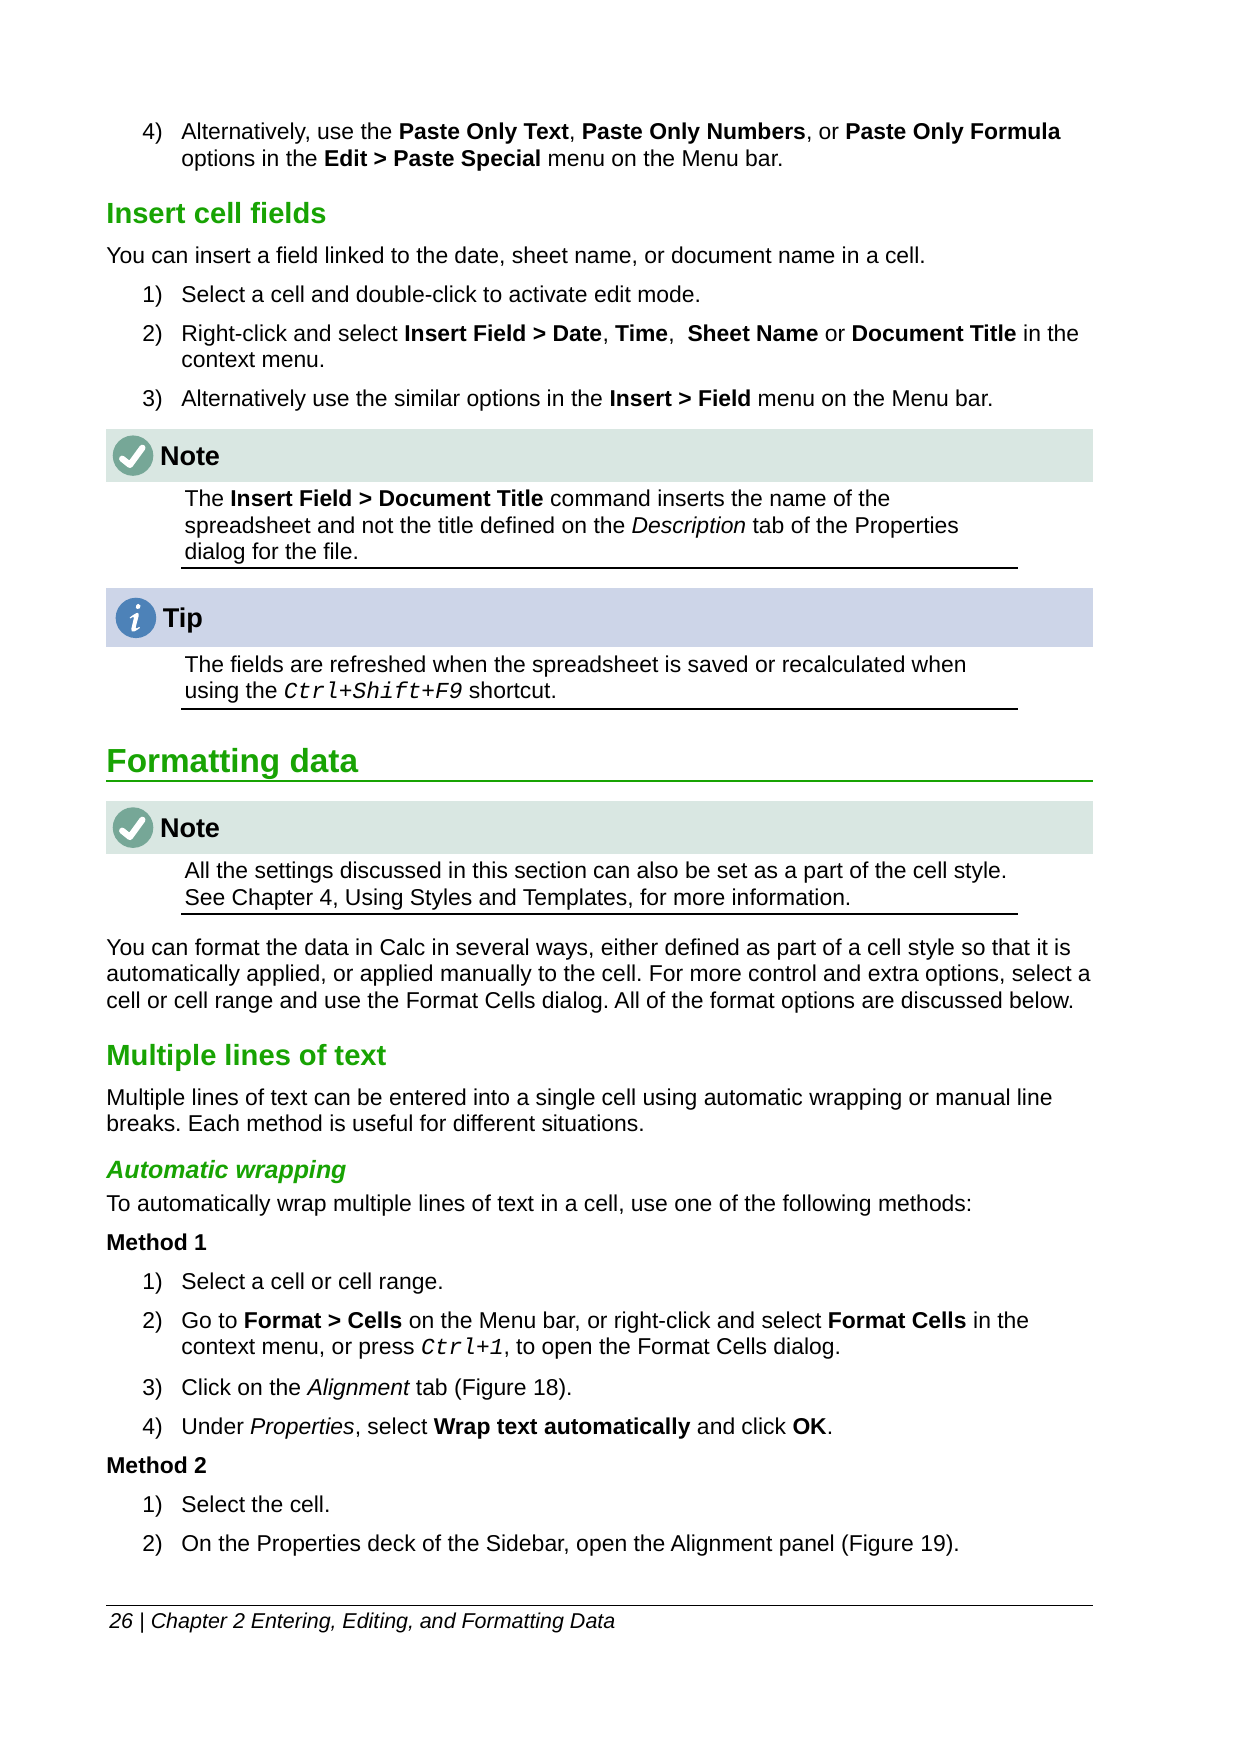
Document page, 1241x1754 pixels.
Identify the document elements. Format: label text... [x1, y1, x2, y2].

subtitle Formatting data [106, 742, 1093, 780]
list Select the cell. [162, 1491, 1093, 1517]
text Method 2 [106, 1452, 1093, 1478]
text To automatically wrap multiple lines of text in a cell, use one of the following methods: [106, 1190, 1093, 1217]
list Select a cell or cell range. [162, 1268, 1093, 1294]
subtitle Multiple lines of text [106, 1038, 1093, 1071]
subtitle Tip [106, 588, 1093, 647]
text You can insert a field linked to the date, sheet name, or document name in a cell. [106, 242, 1093, 268]
text You can format the data in Calc in several ways, either defined as part of a cell style so that it is automatically applied, or applied manually to the cell. For more control and extra options, select a cell or cell range and use the Format Cells dialog. All of the format options are discussed below. [106, 934, 1093, 1013]
text Method 1 [106, 1229, 1093, 1256]
list Select a cell and double-click to activate edit mode. [162, 281, 1093, 307]
list Go to Format > Cells on the Menu bar, or right-click and select Format Cells in the context menu, or press Ctrl+1, to open the Format Cells dialog. [162, 1307, 1093, 1362]
list Click on the Alignment tab (Figure 18). [162, 1374, 1093, 1401]
list Alternatively use the similar options in the Insert > Field menu on the Menu bar. [162, 385, 1093, 411]
subtitle Note [106, 429, 1093, 482]
text All the settings discussed in this section can also be set as a part of the cell style. See Chapter 4, Using Styles and Templates, for more information. [181, 854, 1018, 913]
list On the Properties deck of the Sidebar, open the Alignment panel (Figure 19). [162, 1529, 1093, 1556]
subtitle Insert cell fields [106, 196, 1093, 229]
text The fields are refreshed when the spreadsheet is saved or recalculated when using the Ctrl+Shift+F9 shortcut. [181, 647, 1018, 708]
list Alternatively, use the Paste Only Text, Paste Only Numbers, or Paste Only Formula options in the Edit > Paste Special menu on the Menu bar. [162, 118, 1093, 171]
subtitle Note [106, 801, 1093, 854]
list Right-click and select Insert Field > Date, Time, Sheet Name or Document Title in the context menu. [162, 319, 1093, 372]
text Multiple lines of text can be entered into a single cell using automatic wrapping or manual line breaks. Each method is useful for different situations. [106, 1084, 1093, 1137]
text The Insert Field > Document Title command inserts the name of the spreadsheet and not the title defined on the Description tab of the Properties dialog for the file. [181, 482, 1018, 567]
list Under Properties, select Wrap text automatically and click OK. [162, 1413, 1093, 1439]
subtitle Automatic wrapping [106, 1155, 1093, 1184]
